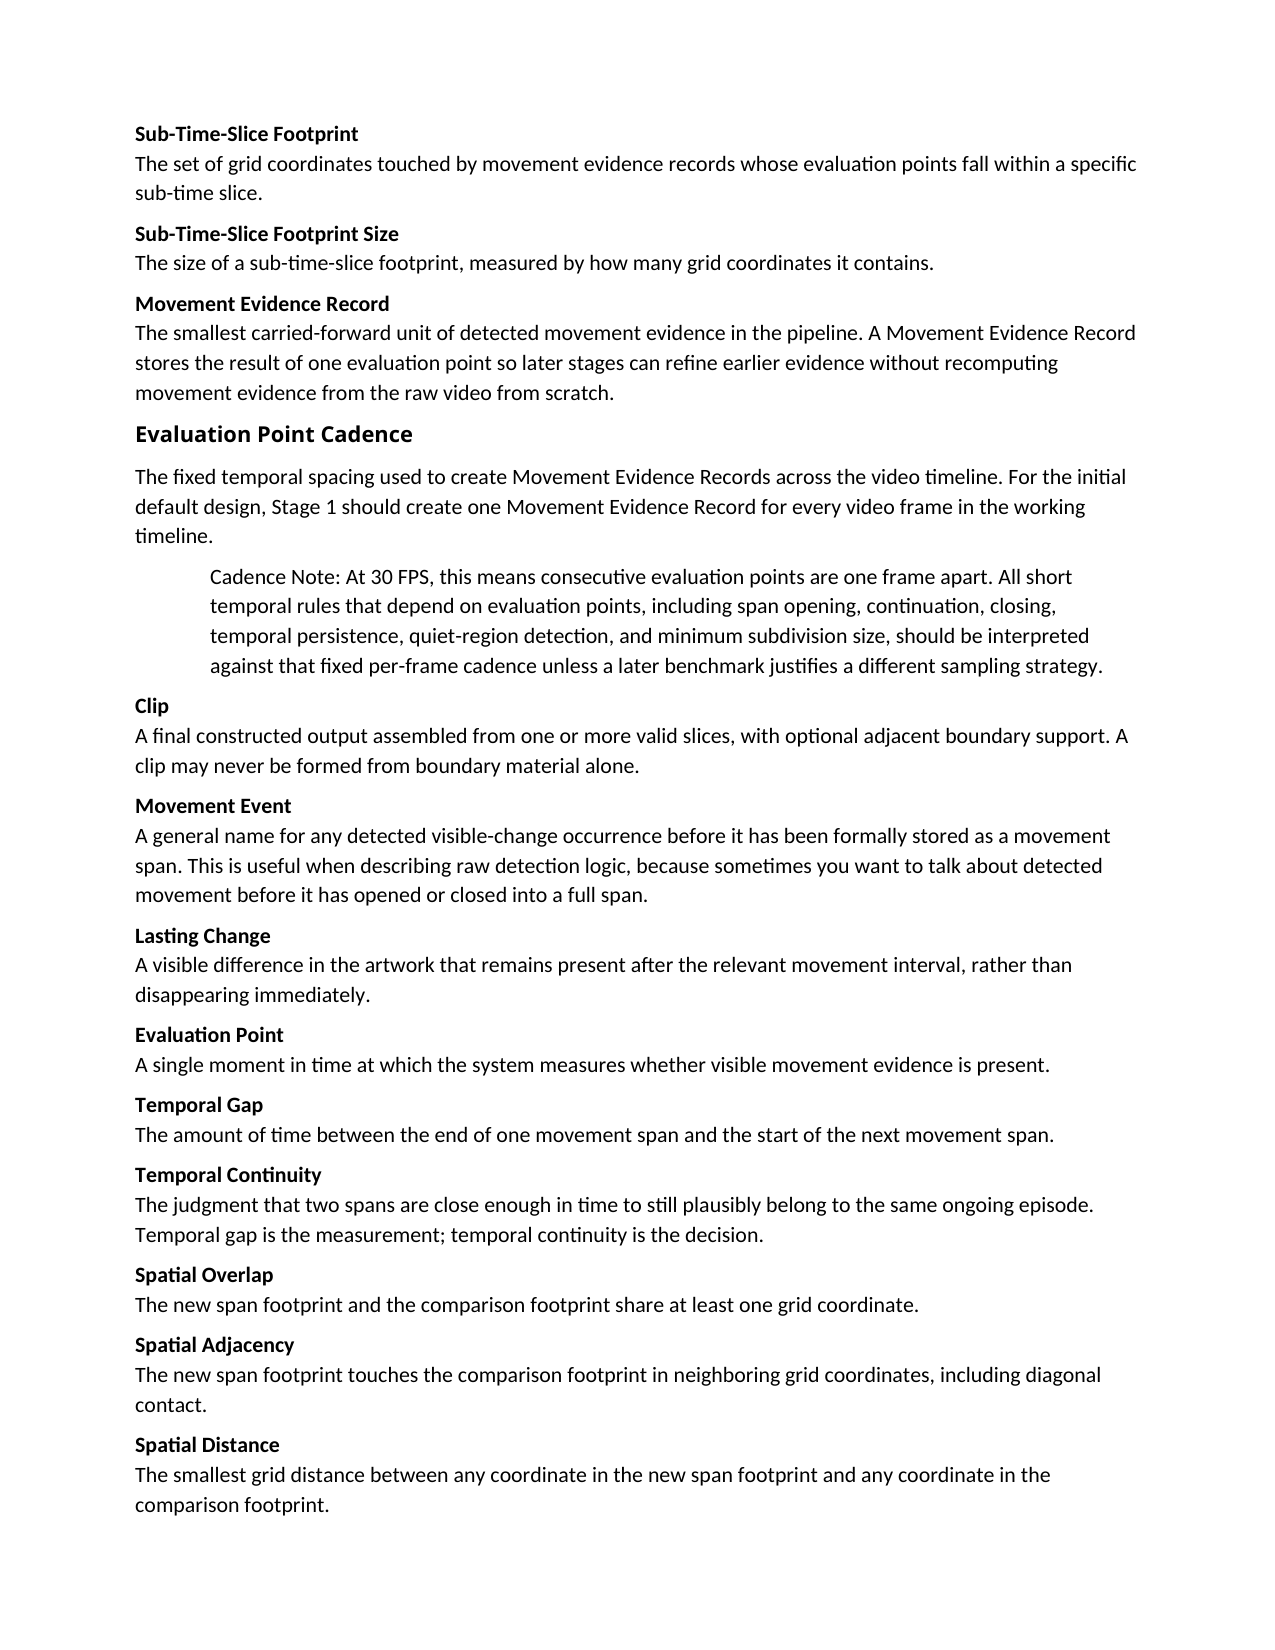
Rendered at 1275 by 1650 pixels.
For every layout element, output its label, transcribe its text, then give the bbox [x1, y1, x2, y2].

text The fixed temporal spacing used to create Movement Evidence Records across the video timeline. For the initial default design, Stage 1 should create one Movement Evidence Record for every video frame in the working timeline. [135, 463, 1140, 549]
text Evaluation Point Cadence [135, 419, 1140, 449]
text Sub-Time-Slice Footprint The set of grid coordinates touched by movement evidence records whose evaluation points fall within a specific sub-time slice. [135, 120, 1140, 206]
text Temporal Gap The amount of time between the end of one movement span and the start of the next movement span. [135, 1092, 1140, 1148]
text Temporal Continuity The judgment that two spans are close enough in time to still plausibly belong to the same ongoing episode. Temporal gap is the measurement; temporal continuity is the decision. [135, 1162, 1140, 1248]
text Evaluation Point A single moment in time at which the system measures whether visible movement evidence is present. [135, 1022, 1140, 1078]
text Clip A final constructed output assembled from one or more valid slices, with optional adjacent boundary support. A clip may never be formed from boundary material alone. [135, 692, 1140, 779]
text Spatial Distance The smallest grid distance between any coordinate in the new span footprint and any coordinate in the comparison footprint. [135, 1431, 1140, 1517]
text Lasting Change A visible difference in the artwork that remains present after the relevant movement interval, rather than disappearing immediately. [135, 922, 1140, 1008]
text Cadence Note: At 30 FPS, this means consecutive evaluation points are one frame apart. All short temporal rules that depend on evaluation points, including span opening, continuation, closing, temporal persistence, quiet-region detection, and minimum subdivision size, should be interpreted against that fixed per-frame cadence unless a later benchmark justifies a different sampling strategy. [210, 563, 1140, 679]
text Movement Event A general name for any detected visible-change occurrence before it has been formally stored as a movement span. This is useful when describing raw detection logic, because sometimes you want to talk about detected movement before it has opened or closed into a full span. [135, 792, 1140, 908]
text Spatial Overlap The new span footprint and the comparison footprint share at least one grid coordinate. [135, 1261, 1140, 1318]
text Movement Evidence Record The smallest carried-forward unit of detected movement evidence in the pipeline. A Movement Evidence Record stores the result of one evaluation point so later stages can refine earlier evidence without recomputing movement evidence from the raw video from scratch. [135, 290, 1140, 406]
text Sub-Time-Slice Footprint Size The size of a sub-time-slice footprint, measured by how many grid coordinates it contains. [135, 220, 1140, 276]
text Spatial Adjacency The new span footprint touches the comparison footprint in neighboring grid coordinates, including diagonal contact. [135, 1331, 1140, 1418]
